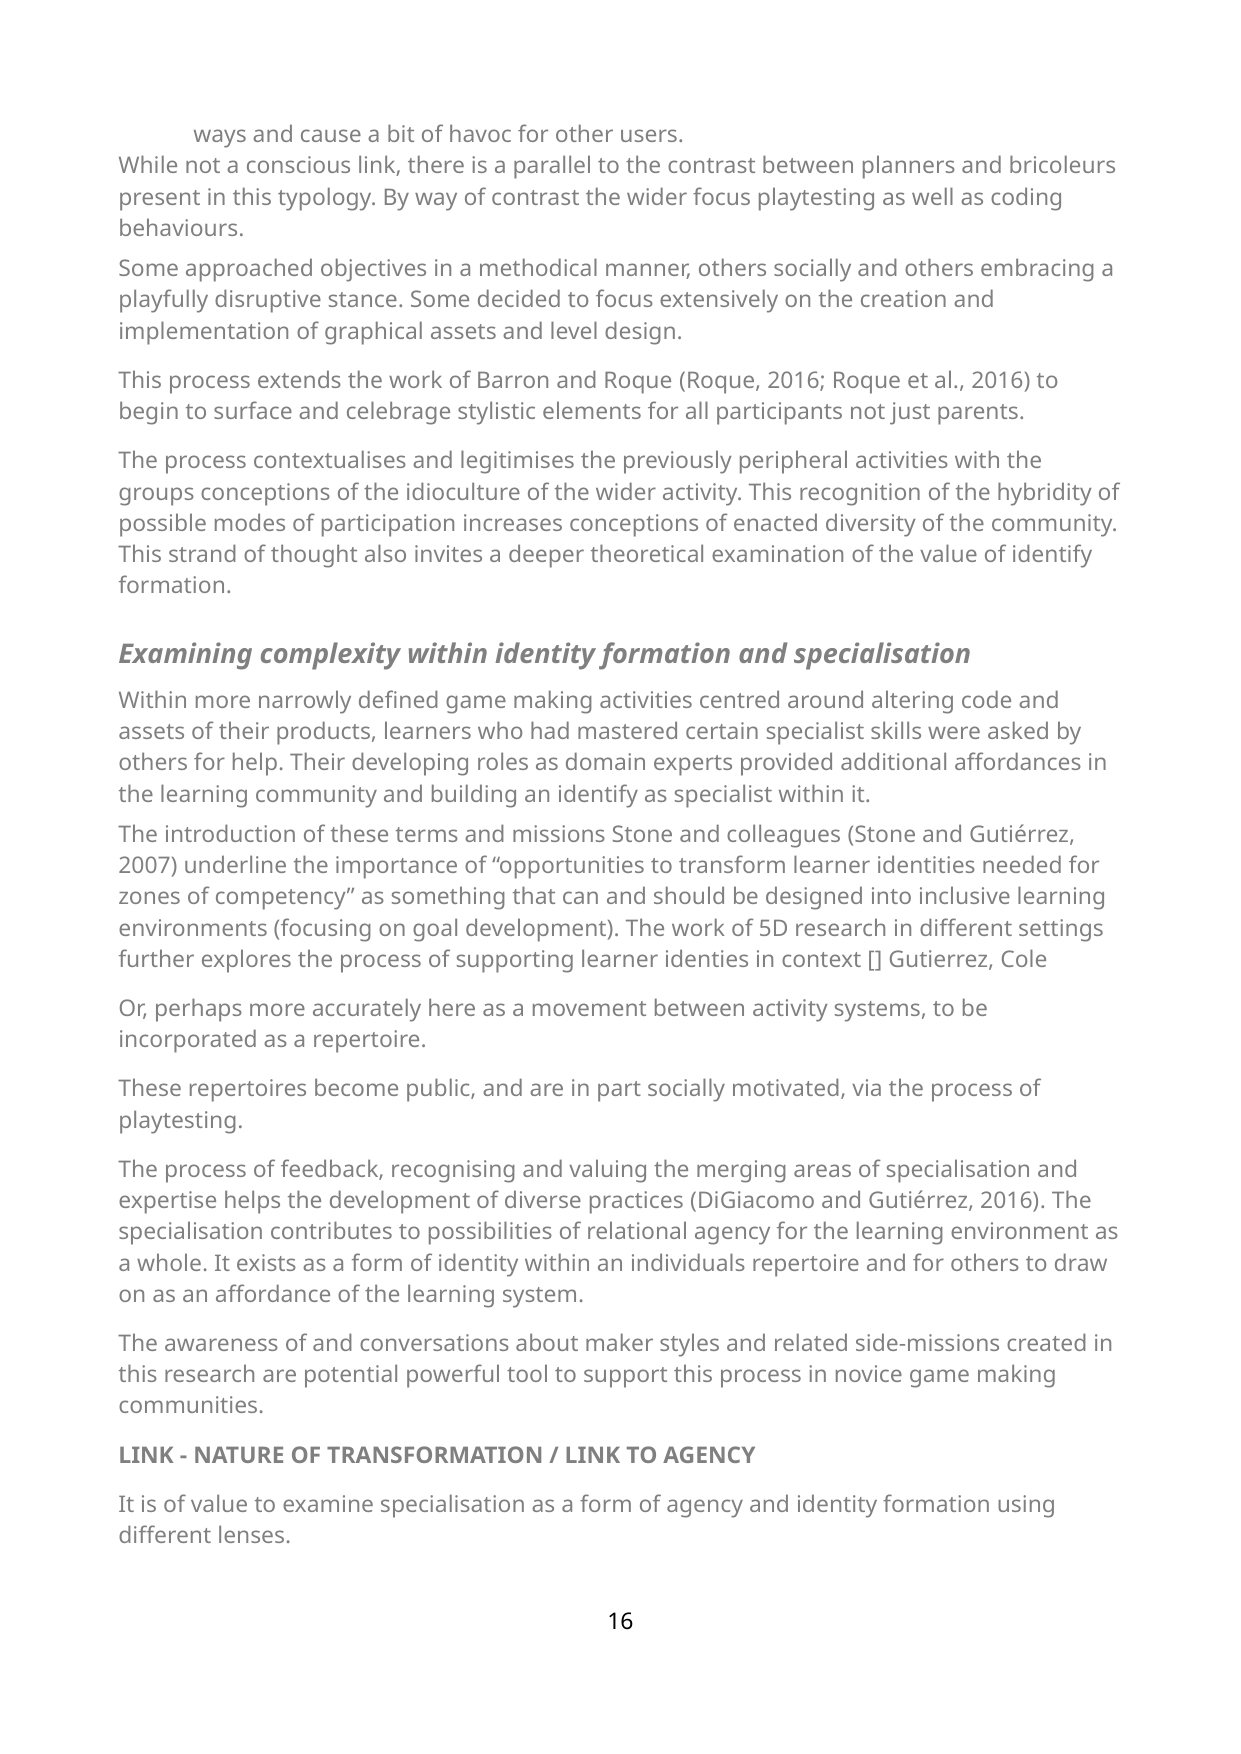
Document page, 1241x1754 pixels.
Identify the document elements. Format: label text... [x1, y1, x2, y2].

text This process extends the work of Barron and Roque (Roque, 2016; Roque et al., 2016) to begin to surface and celebrage stylistic elements for all participants not just parents. [118, 364, 1122, 426]
text These repertoires become public, and are in part socially motivated, via the process of playtesting. [118, 1072, 1122, 1135]
text LINK - NATURE OF TRANSFORMATION / LINK TO AGENCY [118, 1438, 1122, 1470]
subtitle Examining complexity within identity formation and specialisation [118, 634, 1122, 671]
text While not a conscious link, there is a parallel to the contrast between planners and bricoleurs present in this typology. By way of contrast the wider focus playtesting as well as coding behaviours. [118, 149, 1122, 243]
text It is of value to examine specialisation as a form of agency and identity formation using different lenses. [118, 1488, 1122, 1550]
text Within more narrowly defined game making activities centred around altering code and assets of their products, learners who had mastered certain specialist skills were asked by others for help. Their developing roles as domain experts provided additional affordances in the learning community and building an identify as specialist within it. [118, 684, 1122, 809]
text The process of feedback, recognising and valuing the merging areas of specialisation and expertise helps the development of diverse practices (DiGiacomo and Gutiérrez, 2016). The specialisation contributes to possibilities of relational agency for the learning environment as a whole. It exists as a form of identity within an individuals repertoire and for others to draw on as an affordance of the learning system. [118, 1153, 1122, 1309]
text The awareness of and conversations about maker styles and related side-missions created in this research are potential powerful tool to support this process in novice game making communities. [118, 1327, 1122, 1421]
list ways and cause a bit of havoc for other users. [156, 118, 1122, 149]
text Some approached objectives in a methodical manner, others socially and others embracing a playfully disruptive stance. Some decided to focus extensively on the creation and implementation of graphical assets and level design. [118, 252, 1122, 346]
text Or, perhaps more accurately here as a movement between activity systems, to be incorporated as a repertoire. [118, 992, 1122, 1054]
text The introduction of these terms and missions Stone and colleagues (Stone and Gutiérrez, 2007) underline the importance of “opportunities to transform learner identities needed for zones of competency” as something that can and should be designed into inclusive learning environments (focusing on goal development). The work of 5D research in different settings further explores the process of supporting learner identies in context [] Gutierrez, Cole [118, 818, 1122, 974]
text The process contextualises and legitimises the previously peripheral activities with the groups conceptions of the idioculture of the wider activity. This recognition of the hybridity of possible modes of participation increases conceptions of enacted diversity of the community. This strand of thought also invites a deeper theoretical examination of the value of identify formation. [118, 444, 1122, 600]
